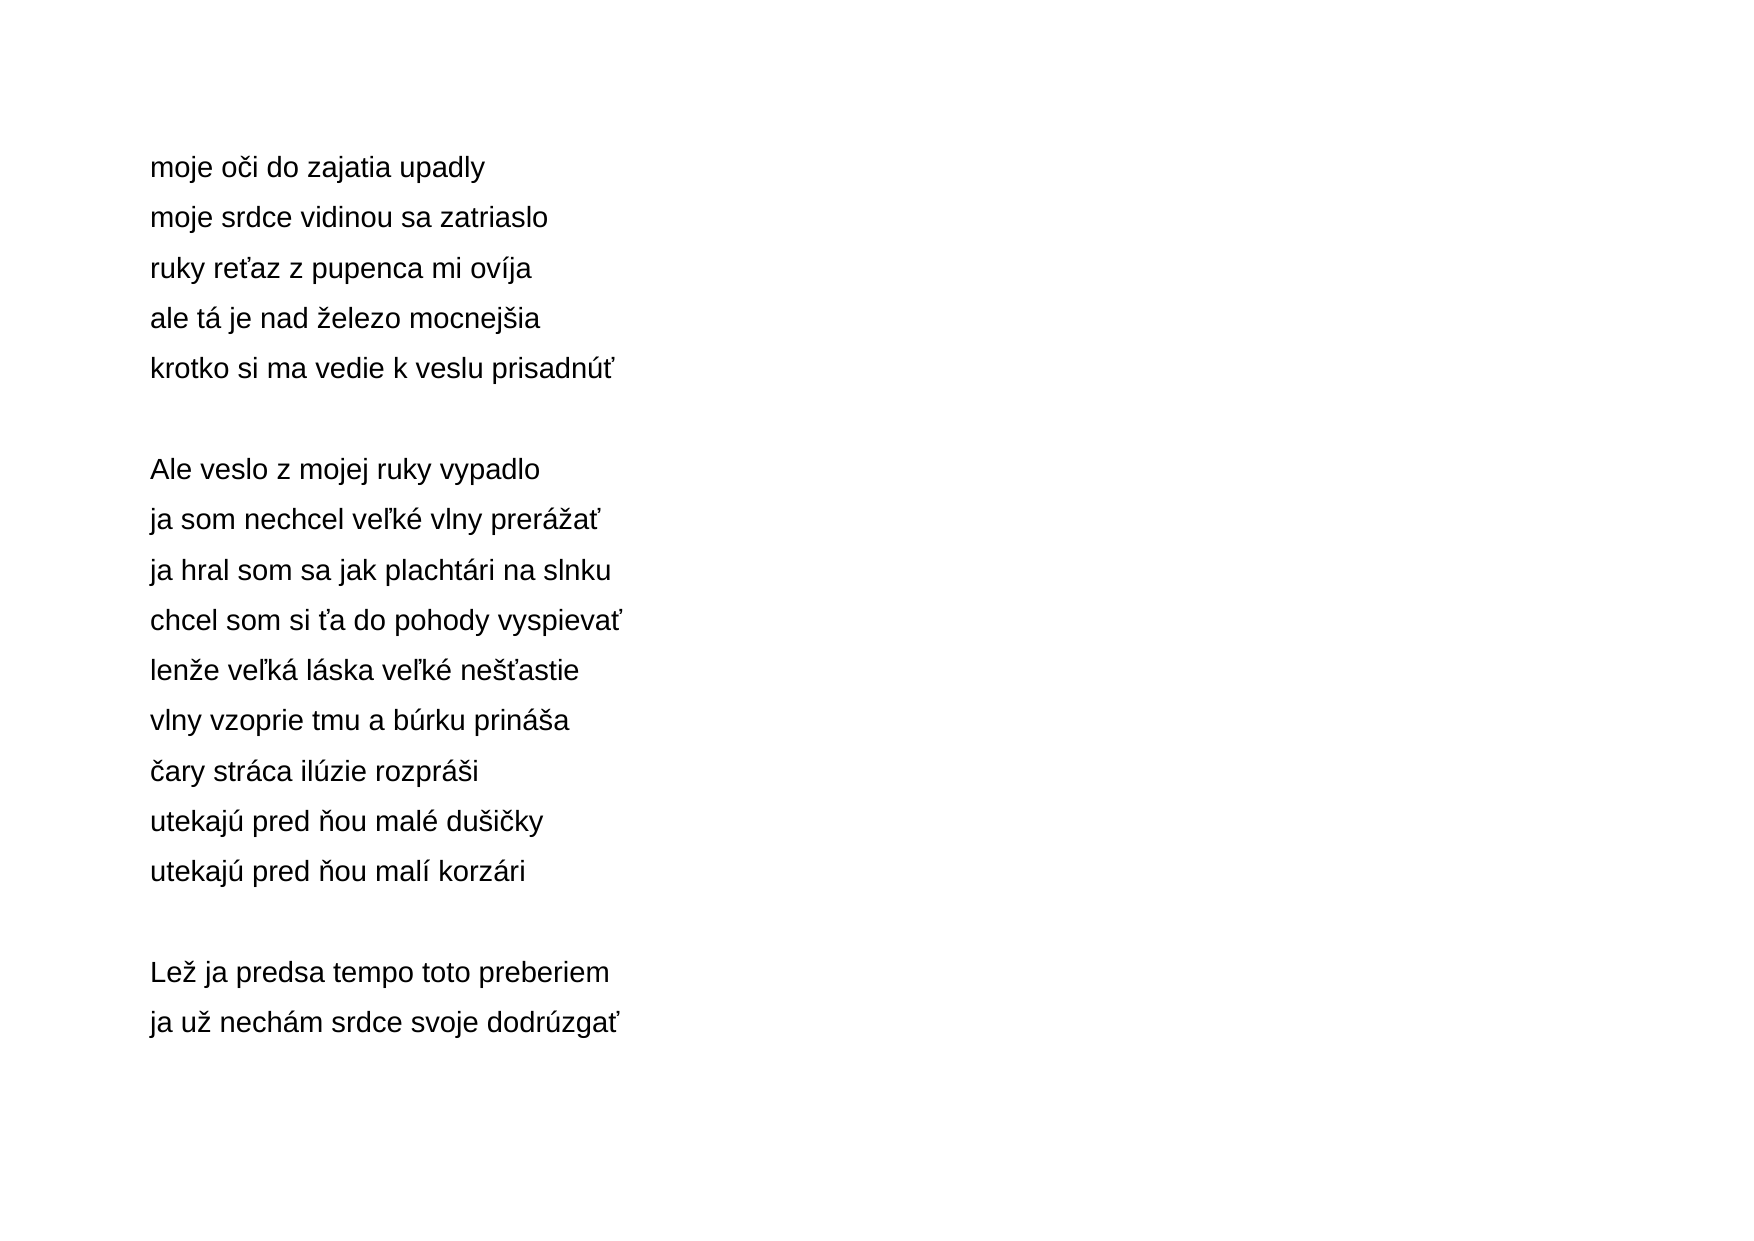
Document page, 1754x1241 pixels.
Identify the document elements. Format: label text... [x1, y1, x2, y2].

text ruky reťaz z pupenca mi ovíja [150, 251, 1242, 284]
text ja hral som sa jak plachtári na slnku [150, 552, 1242, 586]
text chcel som si ťa do pohody vyspievať [150, 603, 1242, 636]
text moje srdce vidinou sa zatriaslo [150, 200, 1242, 234]
text krotko si ma vedie k veslu prisadnúť [150, 351, 1242, 385]
text moje oči do zajatia upadly [150, 150, 1242, 183]
text čary stráca ilúzie rozpráši [150, 754, 1242, 787]
text utekajú pred ňou malé dušičky [150, 804, 1242, 838]
text ale tá je nad železo mocnejšia [150, 301, 1242, 334]
text lenže veľká láska veľké nešťastie [150, 653, 1242, 687]
text vlny vzoprie tmu a búrku prináša [150, 703, 1242, 737]
text Ale veslo z mojej ruky vypadlo [150, 452, 1242, 485]
text Lež ja predsa tempo toto preberiem [150, 955, 1242, 988]
text utekajú pred ňou malí korzári [150, 854, 1242, 888]
text ja už nechám srdce svoje dodrúzgať [150, 1005, 1242, 1039]
text ja som nechcel veľké vlny prerážať [150, 502, 1242, 536]
